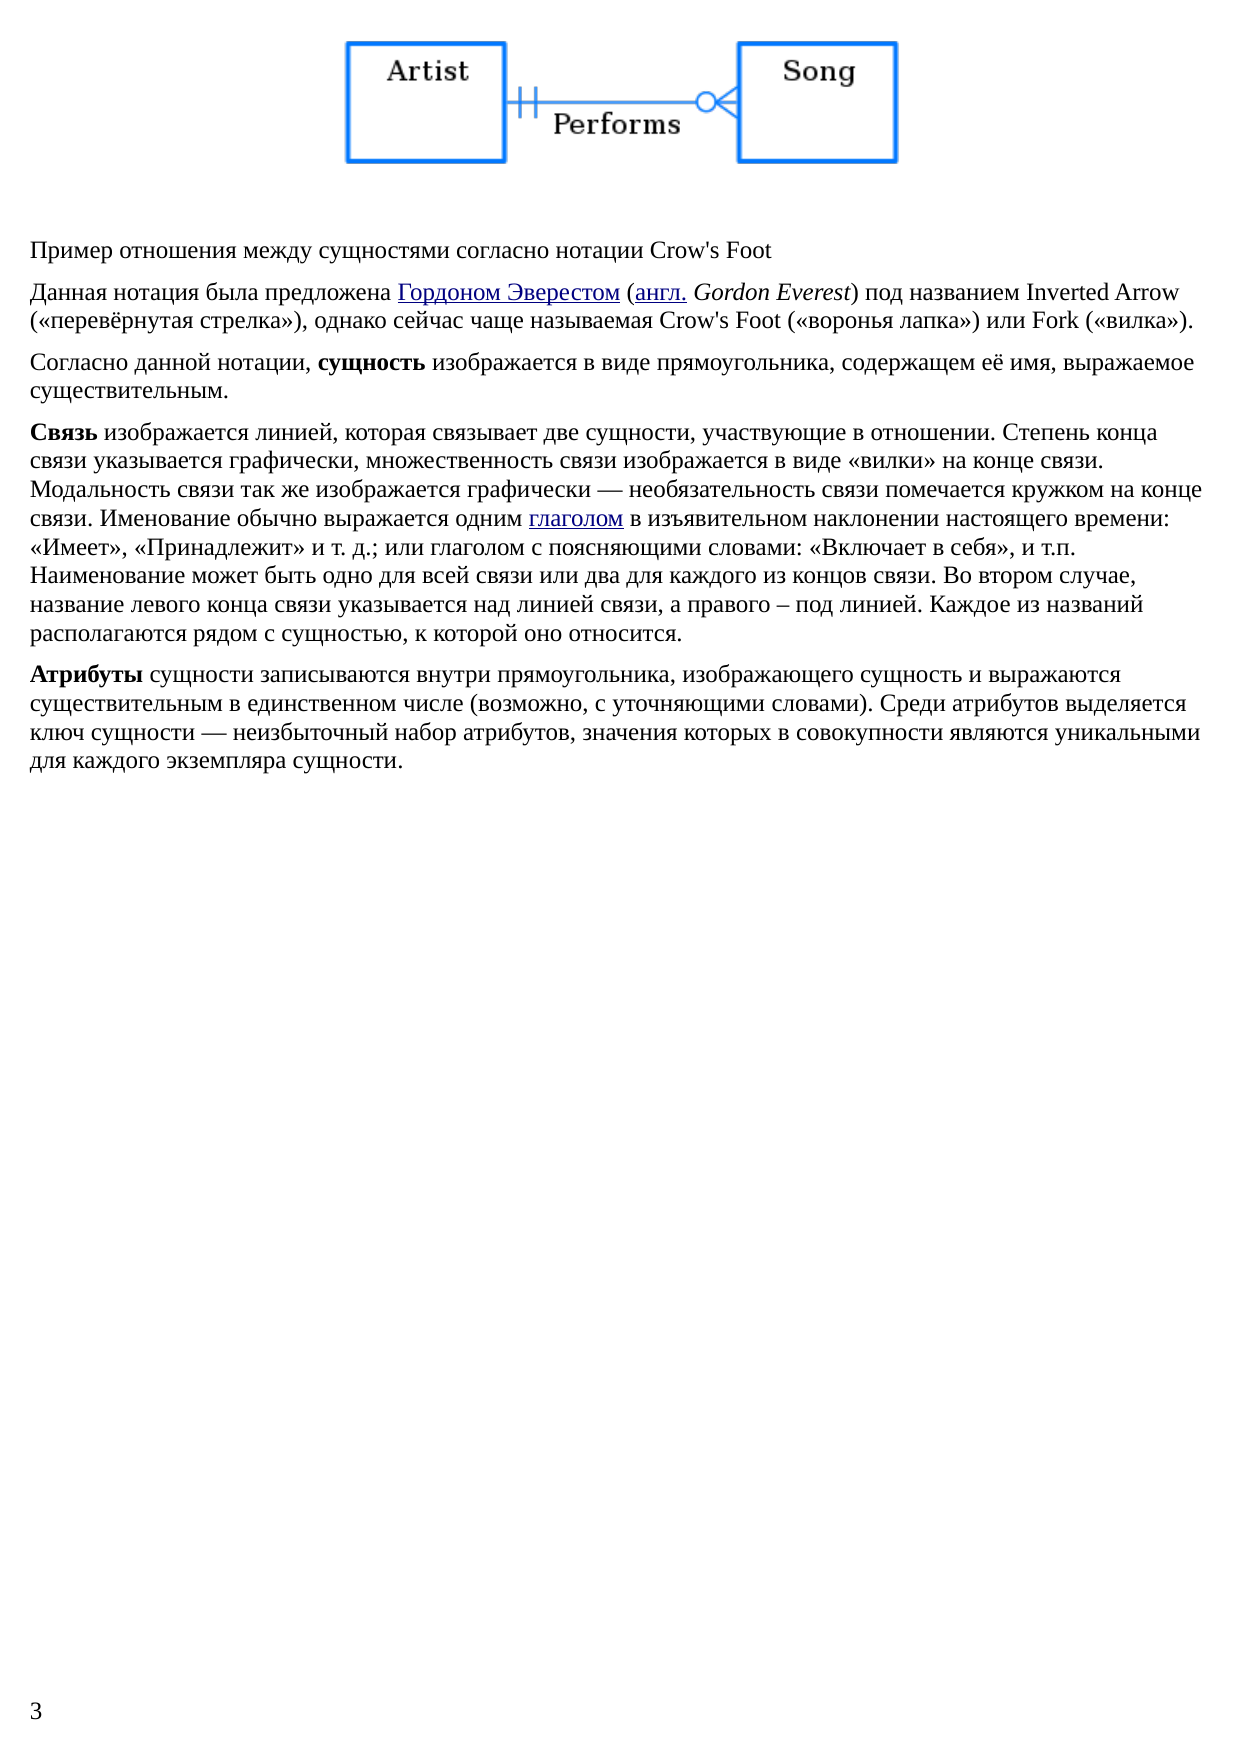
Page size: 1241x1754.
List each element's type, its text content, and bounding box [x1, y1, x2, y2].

text Атрибуты сущности записываются внутри прямоугольника, изображающего сущность и выражаются существительным в единственном числе (возможно, с уточняющими словами). Среди атрибутов выделяется ключ сущности — неизбыточный набор атрибутов, значения которых в совокупности являются уникальными для каждого экземпляра сущности. [29, 659, 1211, 774]
text Пример отношения между сущностями согласно нотации Crow's Foot [29, 235, 1211, 264]
text Согласно данной нотации, сущность изображается в виде прямоугольника, содержащем её имя, выражаемое существительным. [29, 347, 1211, 404]
text Связь изображается линией, которая связывает две сущности, участвующие в отношении. Степень конца связи указывается графически, множественность связи изображается в виде «вилки» на конце связи. Модальность связи так же изображается графически — необязательность связи помечается кружком на конце связи. Именование обычно выражается одним глаголом в изъявительном наклонении настоящего времени: «Имеет», «Принадлежит» и т. д.; или глаголом с поясняющими словами: «Включает в себя», и т.п. Наименование может быть одно для всей связи или два для каждого из концов связи. Во втором случае, название левого конца связи указывается над линией связи, а правого – под линией. Каждое из названий располагаются рядом с сущностью, к которой оно относится. [29, 417, 1211, 647]
picture [331, 29, 910, 178]
text Данная нотация была предложена Гордоном Эверестом (англ. Gordon Everest) под названием Inverted Arrow («перевёрнутая стрелка»), однако сейчас чаще называемая Crow's Foot («воронья лапка») или Fork («вилка»). [29, 277, 1211, 334]
